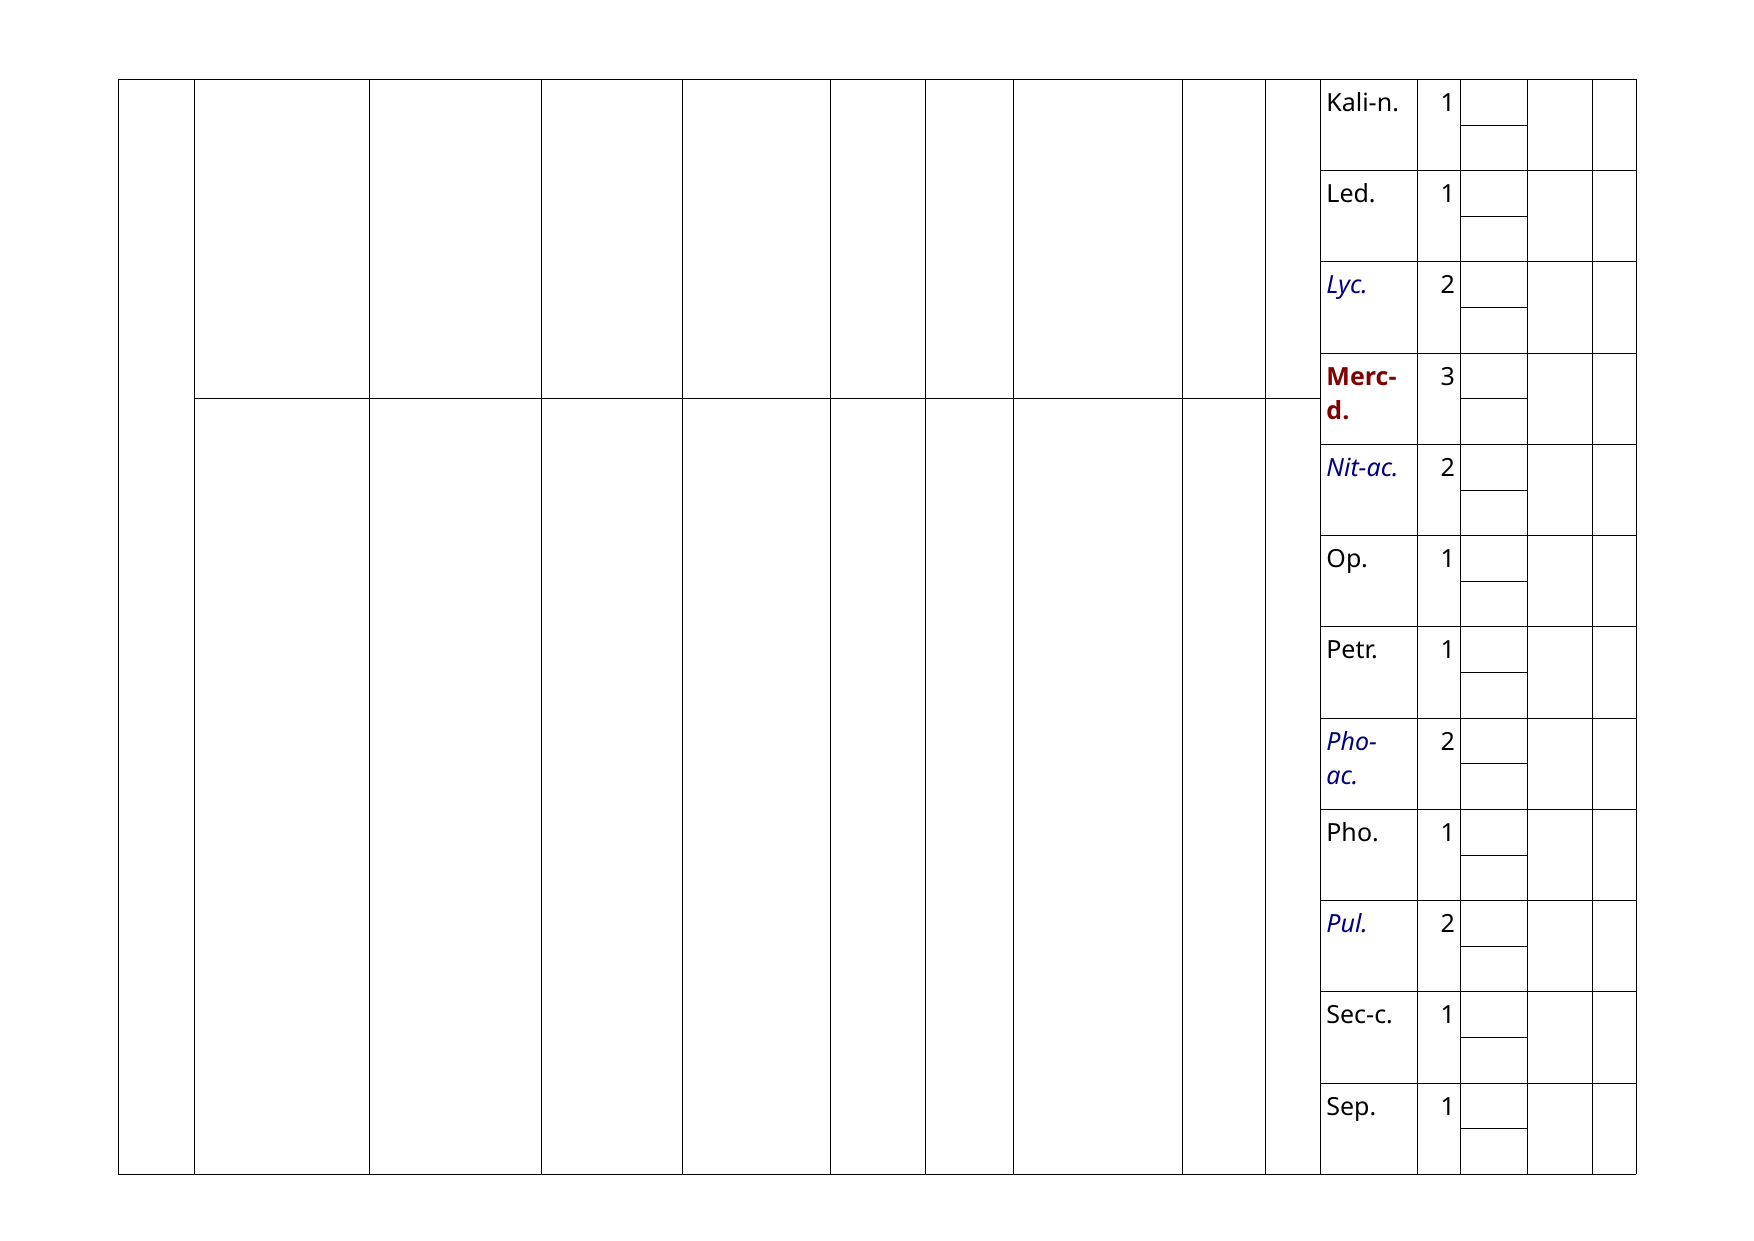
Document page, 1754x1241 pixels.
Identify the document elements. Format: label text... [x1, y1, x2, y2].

table_cell Kali-n. [1321, 80, 1417, 170]
table_cell Pul. [1321, 901, 1417, 991]
table_cell [1461, 764, 1527, 809]
table_cell [1014, 80, 1182, 398]
table_cell [1461, 491, 1527, 535]
table_cell [1593, 536, 1636, 626]
table_cell [1461, 810, 1527, 854]
table_cell [1593, 992, 1636, 1083]
table_cell 2 [1418, 901, 1460, 991]
table_cell [1528, 536, 1592, 626]
table_cell [1183, 80, 1265, 398]
table_cell [1461, 947, 1527, 991]
table_cell Merc-d. [1321, 354, 1417, 444]
table_cell Sec-c. [1321, 992, 1417, 1083]
table_cell [1528, 992, 1592, 1083]
table_cell [1461, 901, 1527, 946]
table_cell [1461, 1129, 1527, 1174]
table_cell [1528, 171, 1592, 261]
table_cell [1528, 445, 1592, 535]
table_cell 2 [1418, 445, 1460, 535]
table_cell [926, 80, 1013, 398]
table_cell 1 [1418, 627, 1460, 718]
table_cell [195, 80, 369, 398]
table_cell [1528, 354, 1592, 444]
table_cell [1593, 719, 1636, 809]
table_cell [1461, 399, 1527, 444]
table_cell [1593, 901, 1636, 991]
table_cell [1528, 627, 1592, 718]
table_cell [370, 399, 541, 1174]
table_cell Op. [1321, 536, 1417, 626]
table_cell Sep. [1321, 1084, 1417, 1174]
table_cell [1461, 673, 1527, 718]
table_cell [1593, 80, 1636, 170]
table_cell Nit-ac. [1321, 445, 1417, 535]
table_cell [1461, 80, 1527, 124]
table_cell [1593, 354, 1636, 444]
table_cell [119, 80, 194, 1174]
table_cell [1461, 627, 1527, 672]
table_cell [1528, 719, 1592, 809]
table_cell [1461, 308, 1527, 353]
table_cell [195, 399, 369, 1174]
table_cell [1461, 354, 1527, 398]
table_cell Pho. [1321, 810, 1417, 900]
table_cell [1461, 582, 1527, 626]
table_cell [1593, 627, 1636, 718]
table_cell [1183, 399, 1265, 1174]
table_cell [831, 399, 925, 1174]
table_cell [1014, 399, 1182, 1174]
table_cell [1593, 1084, 1636, 1174]
table_cell [1461, 126, 1527, 170]
table_cell 1 [1418, 1084, 1460, 1174]
table_cell Led. [1321, 171, 1417, 261]
table_cell [1528, 80, 1592, 170]
table_cell [1528, 901, 1592, 991]
table_cell [1461, 719, 1527, 763]
table_cell [1461, 262, 1527, 307]
table_cell 1 [1418, 810, 1460, 900]
table_cell [1266, 399, 1320, 1174]
table_cell [1461, 856, 1527, 900]
table_cell 1 [1418, 536, 1460, 626]
table_cell [542, 80, 682, 398]
table_cell Petr. [1321, 627, 1417, 718]
table_cell [1461, 1038, 1527, 1083]
table_cell [831, 80, 925, 398]
table_cell [1461, 536, 1527, 581]
table_cell [542, 399, 682, 1174]
table_cell [1461, 992, 1527, 1037]
table_cell [683, 80, 830, 398]
table_cell [926, 399, 1013, 1174]
table_cell [1593, 445, 1636, 535]
table_cell [1593, 810, 1636, 900]
table_cell [1593, 262, 1636, 353]
table_cell 3 [1418, 354, 1460, 444]
table_cell Lyc. [1321, 262, 1417, 353]
table_cell [1461, 217, 1527, 261]
table_cell 2 [1418, 719, 1460, 809]
table_cell [1593, 171, 1636, 261]
table_cell [1528, 810, 1592, 900]
table_cell 1 [1418, 171, 1460, 261]
table_cell [1266, 80, 1320, 398]
table_cell [1528, 1084, 1592, 1174]
table_cell [1461, 1084, 1527, 1128]
table_cell 1 [1418, 80, 1460, 170]
table_cell [1461, 171, 1527, 216]
table_cell [1461, 445, 1527, 489]
table_cell 1 [1418, 992, 1460, 1083]
table_cell [1528, 262, 1592, 353]
table_cell Pho-ac. [1321, 719, 1417, 809]
table_cell 2 [1418, 262, 1460, 353]
table_cell [683, 399, 830, 1174]
table_cell [370, 80, 541, 398]
